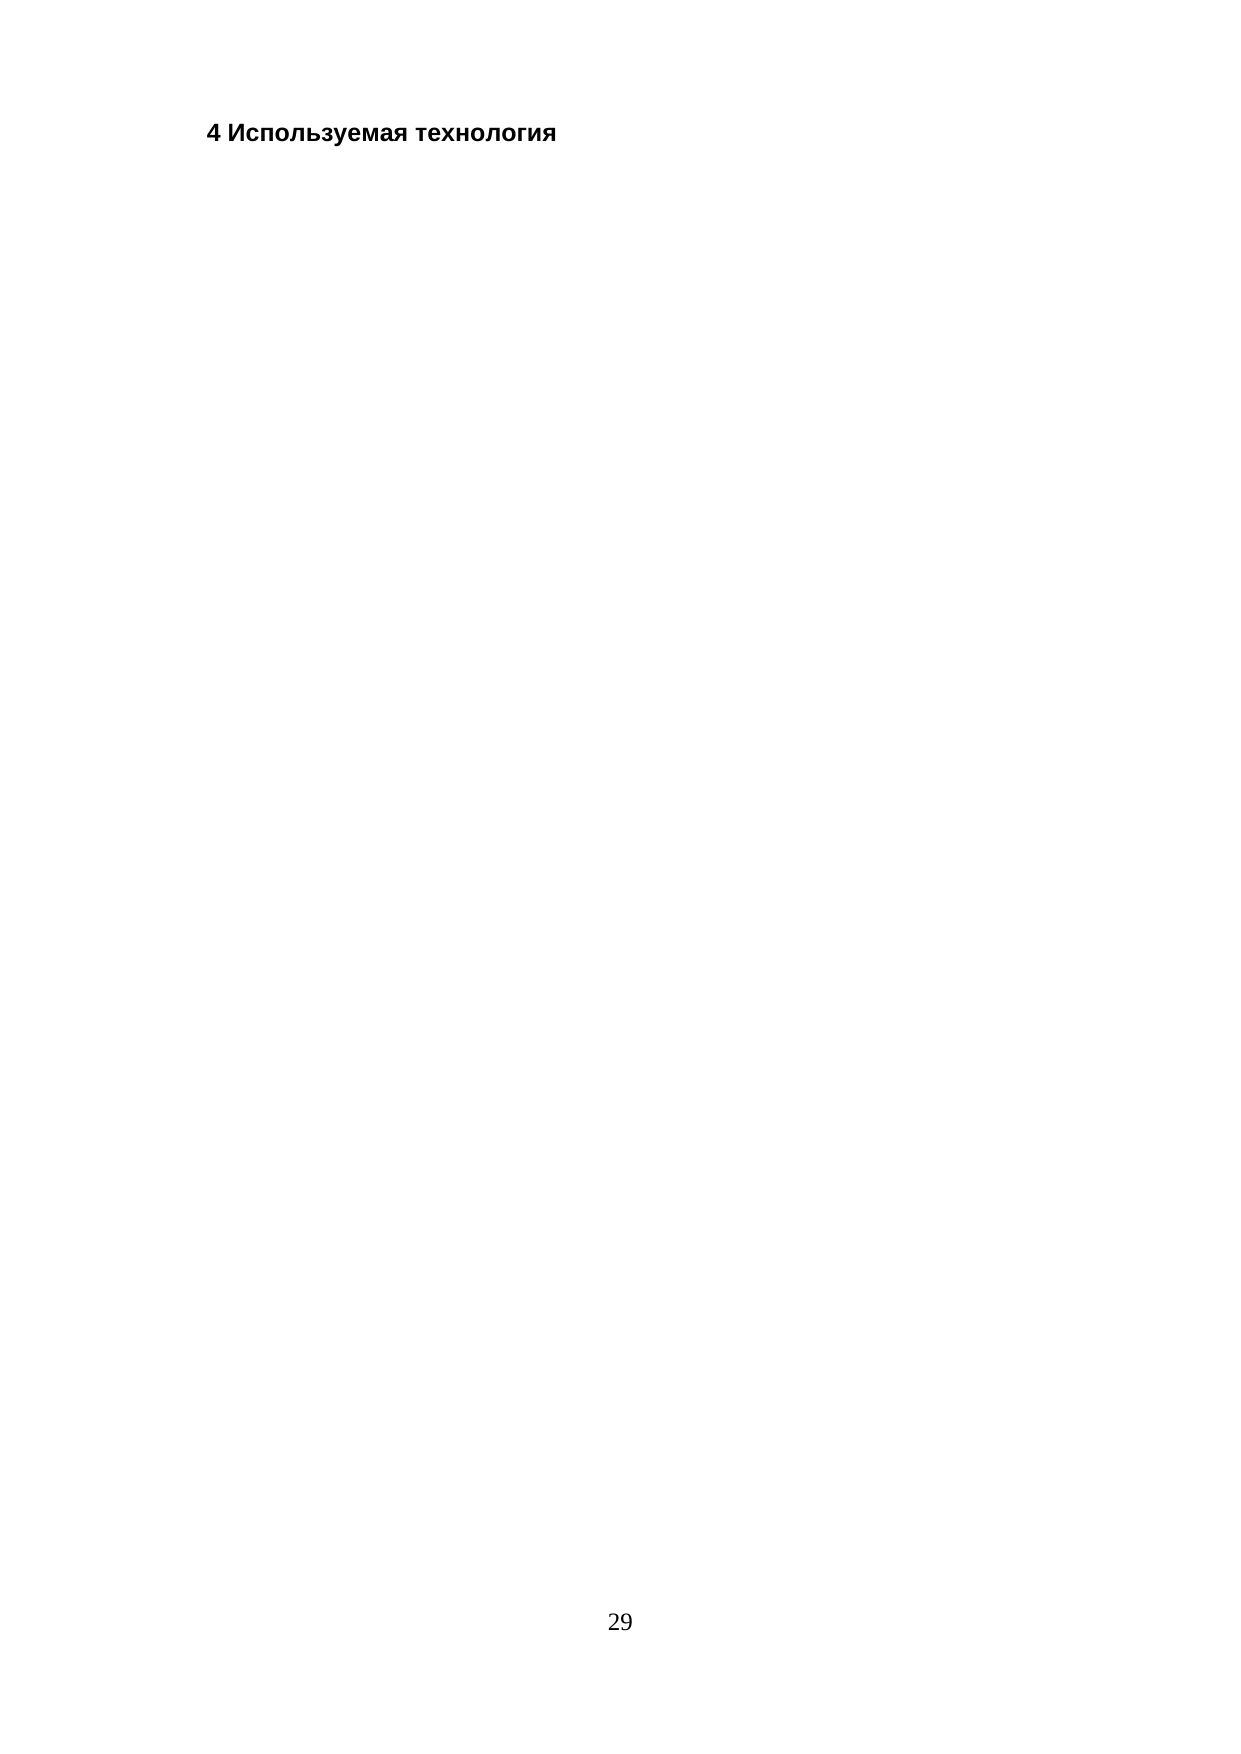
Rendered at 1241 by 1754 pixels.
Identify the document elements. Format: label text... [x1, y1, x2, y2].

subtitle Используемая технология [118, 118, 1122, 147]
